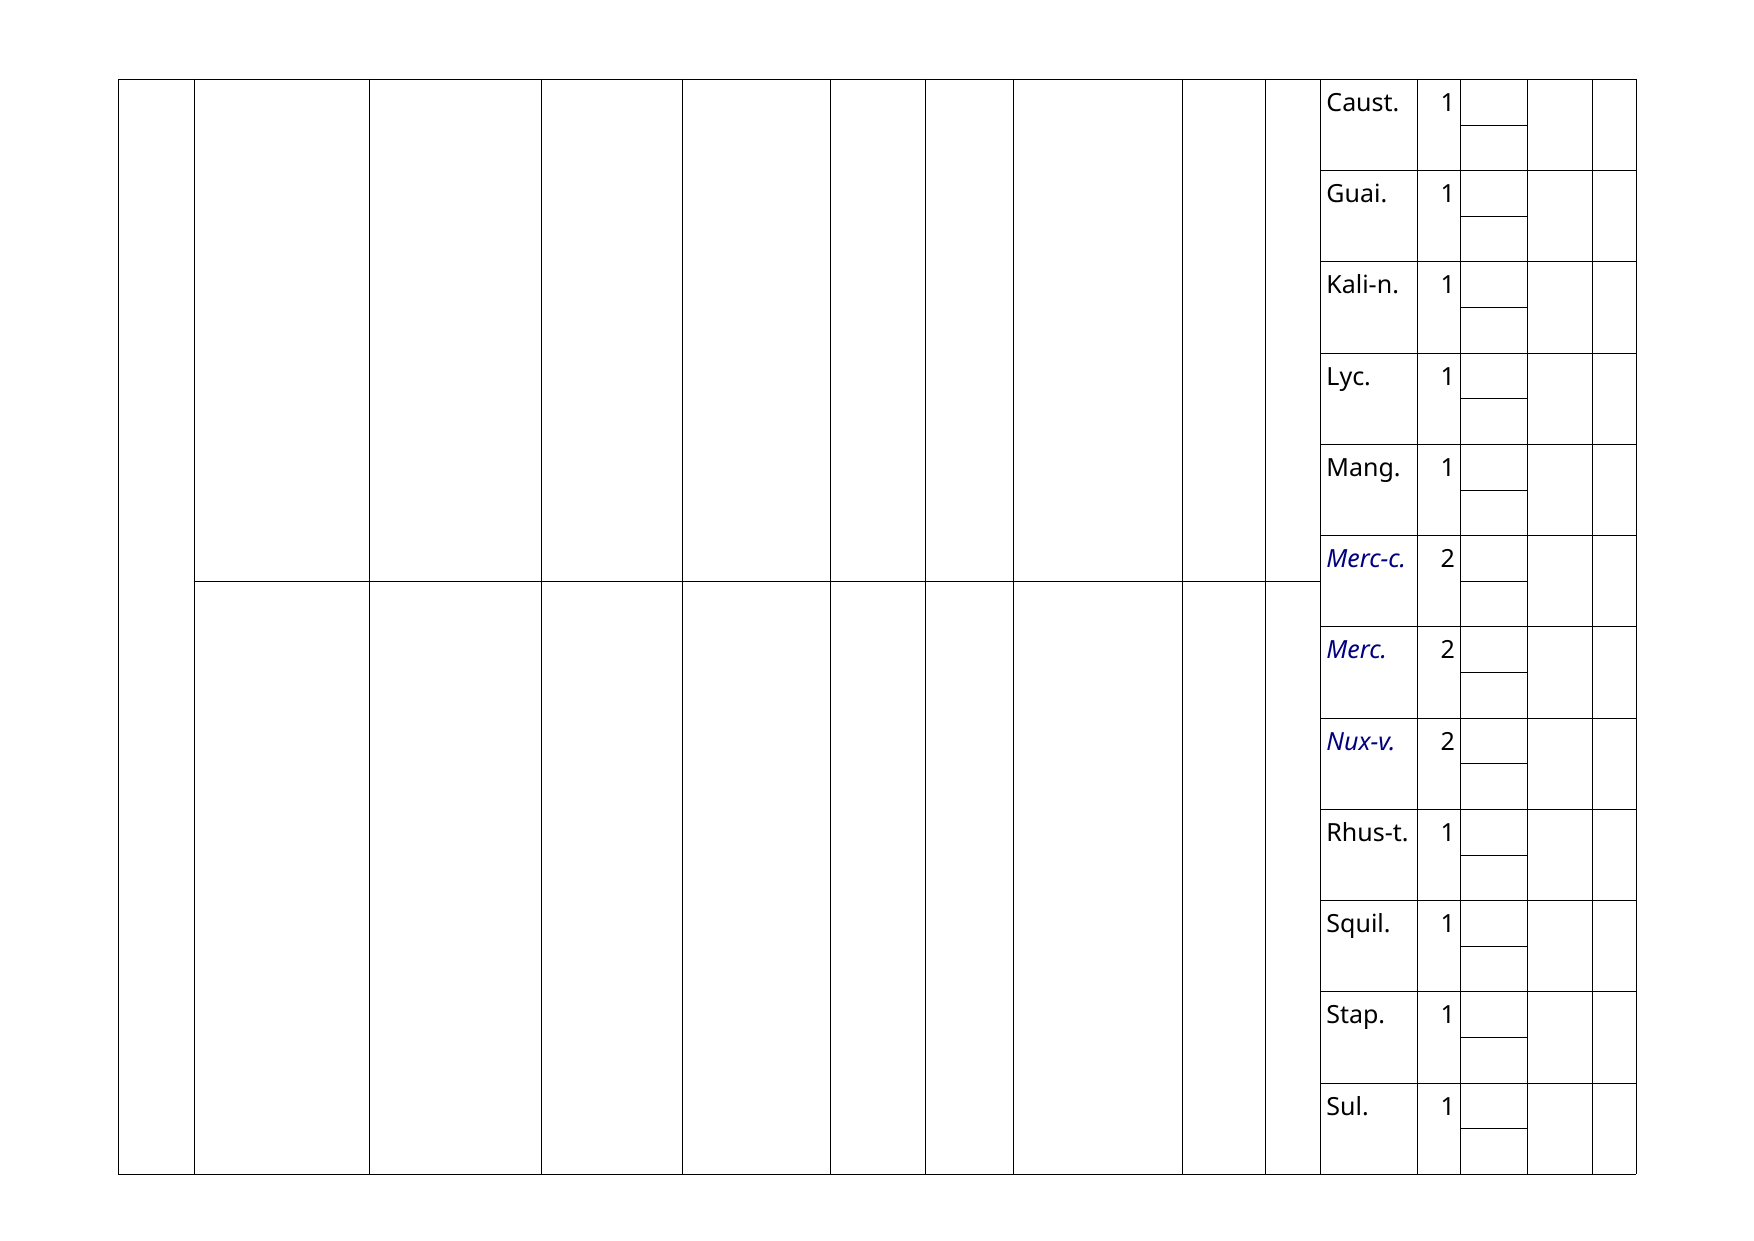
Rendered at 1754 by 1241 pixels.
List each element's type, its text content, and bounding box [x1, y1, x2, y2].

table_cell [1461, 80, 1527, 124]
table_cell 1 [1418, 445, 1460, 535]
table_cell [542, 582, 682, 1174]
table_cell [1593, 810, 1636, 900]
table_cell [1528, 992, 1592, 1083]
table_cell [1528, 354, 1592, 444]
table_cell [1461, 901, 1527, 946]
table_cell 1 [1418, 992, 1460, 1083]
table_cell Lyc. [1321, 354, 1417, 444]
table_cell Guai. [1321, 171, 1417, 261]
table_cell [1461, 445, 1527, 489]
table_cell Merc. [1321, 627, 1417, 718]
table_cell [1461, 992, 1527, 1037]
table_cell Caust. [1321, 80, 1417, 170]
table_cell [1528, 810, 1592, 900]
table_cell [1461, 582, 1527, 626]
table_cell [1461, 171, 1527, 216]
table_cell [1593, 1084, 1636, 1174]
table_cell [1461, 719, 1527, 763]
table_cell [1461, 1038, 1527, 1083]
table_cell [683, 582, 830, 1174]
table_cell [1528, 719, 1592, 809]
table_cell [1461, 126, 1527, 170]
table_cell [1461, 354, 1527, 398]
table_cell [1266, 582, 1320, 1174]
table_cell [1183, 80, 1265, 581]
table_cell [926, 582, 1013, 1174]
table_cell 1 [1418, 1084, 1460, 1174]
table_cell [1183, 582, 1265, 1174]
table_cell 1 [1418, 354, 1460, 444]
table_cell [1593, 719, 1636, 809]
table_cell [1593, 171, 1636, 261]
table_cell [1461, 399, 1527, 444]
table_cell 2 [1418, 719, 1460, 809]
table_cell [1014, 582, 1182, 1174]
table_cell [370, 80, 541, 581]
table_cell Mang. [1321, 445, 1417, 535]
table_cell [1593, 901, 1636, 991]
table_cell Kali-n. [1321, 262, 1417, 353]
table_cell Nux-v. [1321, 719, 1417, 809]
table_cell [1593, 262, 1636, 353]
table_cell Sul. [1321, 1084, 1417, 1174]
table_cell [119, 80, 194, 1174]
table_cell [1461, 262, 1527, 307]
table_cell [1593, 536, 1636, 626]
table_cell [1593, 354, 1636, 444]
table_cell [1528, 262, 1592, 353]
table_cell [1461, 764, 1527, 809]
table_cell Merc-c. [1321, 536, 1417, 626]
table_cell 1 [1418, 901, 1460, 991]
table_cell 1 [1418, 810, 1460, 900]
table_cell [1528, 171, 1592, 261]
table_cell [1461, 856, 1527, 900]
table_cell [683, 80, 830, 581]
table_cell 2 [1418, 627, 1460, 718]
table_cell [1461, 810, 1527, 854]
table_cell [1014, 80, 1182, 581]
table_cell Squil. [1321, 901, 1417, 991]
table_cell [370, 582, 541, 1174]
table_cell [542, 80, 682, 581]
table_cell Stap. [1321, 992, 1417, 1083]
table_cell [1528, 445, 1592, 535]
table_cell [831, 582, 925, 1174]
table_cell [926, 80, 1013, 581]
table_cell [1528, 627, 1592, 718]
table_cell [1461, 308, 1527, 353]
table_cell [1266, 80, 1320, 581]
table_cell Rhus-t. [1321, 810, 1417, 900]
table_cell [1461, 947, 1527, 991]
table_cell 1 [1418, 80, 1460, 170]
table_cell 2 [1418, 536, 1460, 626]
table_cell [1461, 673, 1527, 718]
table_cell [1528, 1084, 1592, 1174]
table_cell 1 [1418, 262, 1460, 353]
table_cell [1528, 80, 1592, 170]
table_cell [1461, 491, 1527, 535]
table_cell [1593, 445, 1636, 535]
table_cell [1593, 80, 1636, 170]
table_cell [831, 80, 925, 581]
table_cell [1461, 1084, 1527, 1128]
table_cell [1461, 1129, 1527, 1174]
table_cell [1528, 901, 1592, 991]
table_cell [195, 80, 369, 581]
table_cell [1593, 627, 1636, 718]
table_cell [1528, 536, 1592, 626]
table_cell [1593, 992, 1636, 1083]
table_cell [1461, 627, 1527, 672]
table_cell [195, 582, 369, 1174]
table_cell [1461, 536, 1527, 581]
table_cell [1461, 217, 1527, 261]
table_cell 1 [1418, 171, 1460, 261]
